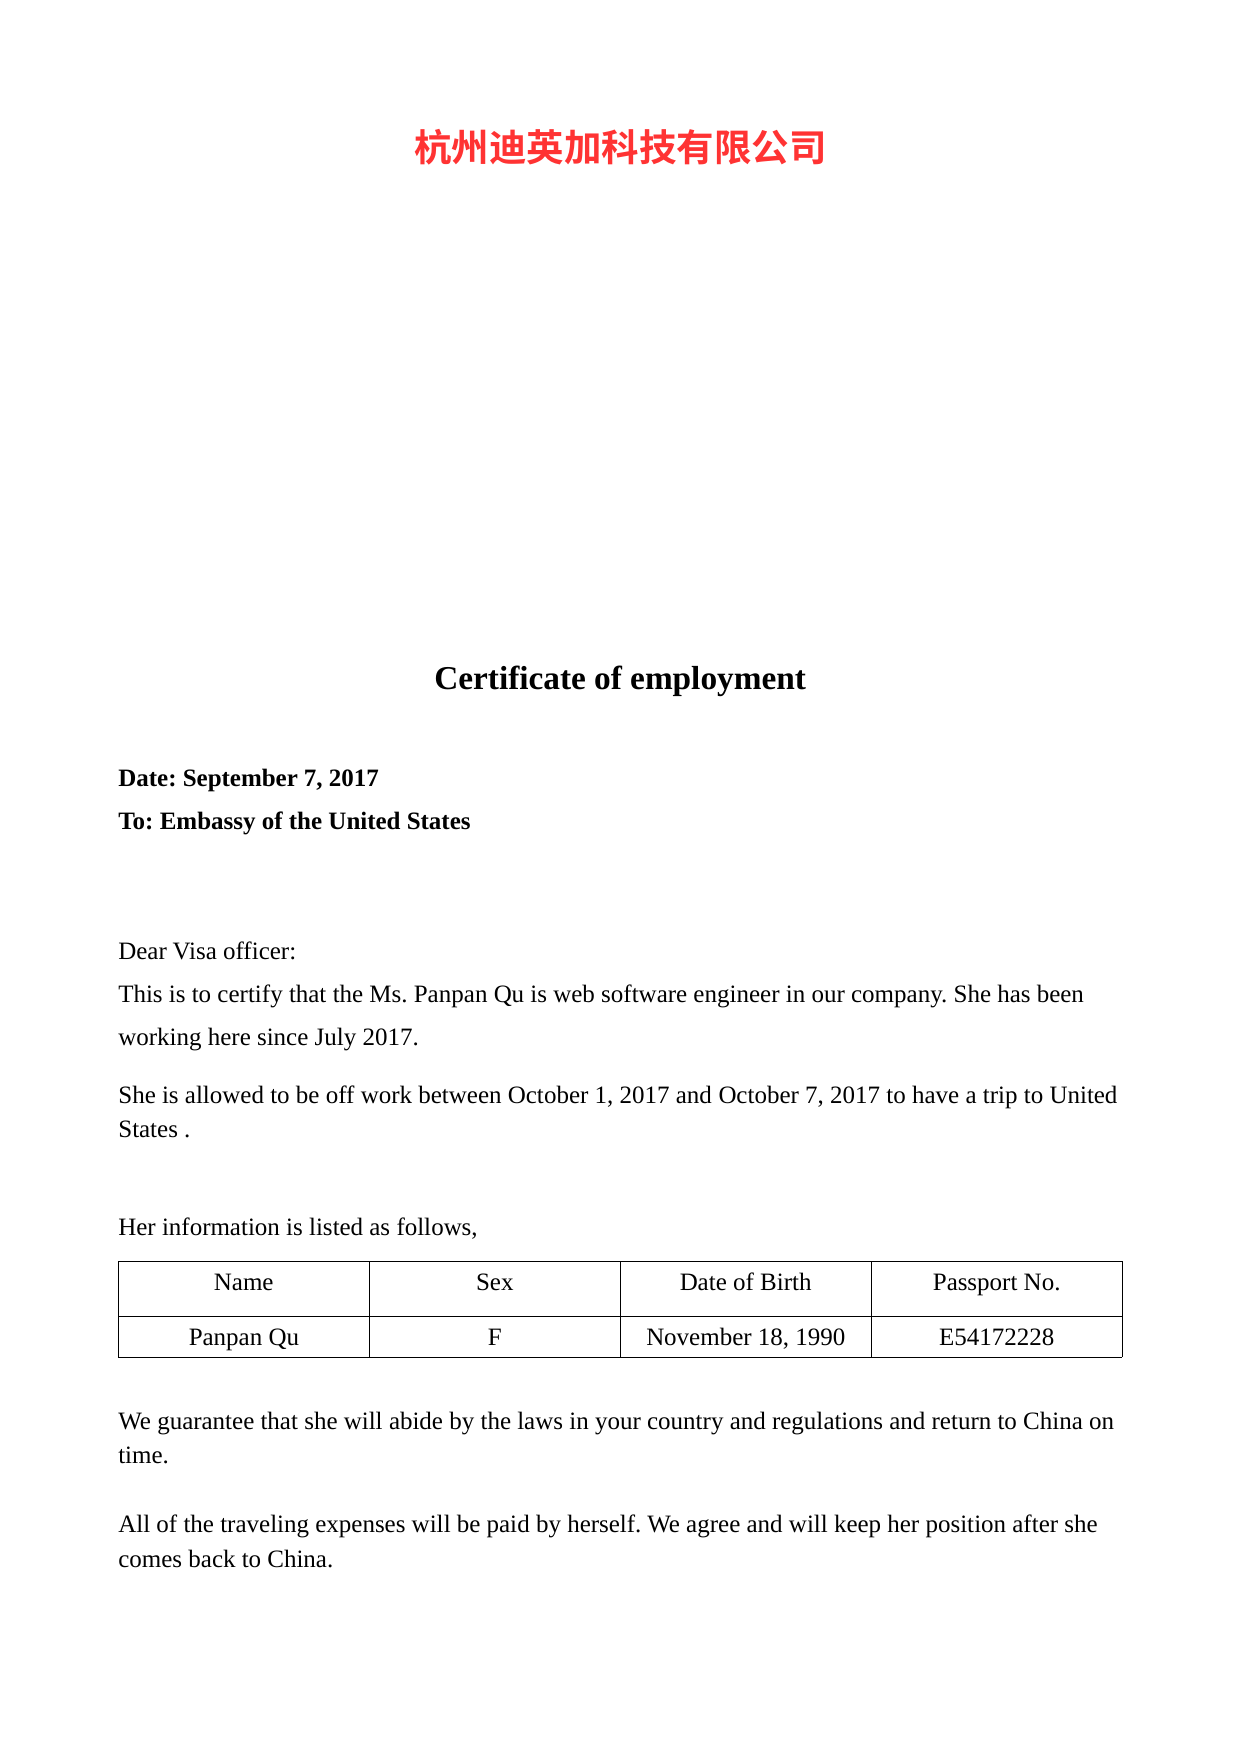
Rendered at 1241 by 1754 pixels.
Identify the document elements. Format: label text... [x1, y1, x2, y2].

text She is allowed to be off work between October 1, 2017 and October 7, 2017 to have a trip to United States . [118, 1080, 1122, 1143]
text Certificate of employment [118, 658, 1122, 697]
table_cell Panpan Qu [119, 1317, 369, 1357]
table_header Sex [370, 1262, 620, 1316]
text Her information is listed as follows, [118, 1212, 1122, 1241]
text To: Embassy of the United States [118, 806, 1122, 835]
table_cell E54172228 [872, 1317, 1122, 1357]
table_cell F [370, 1317, 620, 1357]
text Date: September 7, 2017 [118, 763, 1122, 792]
text We guarantee that she will abide by the laws in your country and regulations and return to China on time. All of the traveling expenses will be paid by herself. We agree and will keep her position after she comes back to China. [118, 1406, 1122, 1572]
table_cell November 18, 1990 [621, 1317, 871, 1357]
table_header Name [119, 1262, 369, 1316]
text Dear Visa officer: [118, 936, 1122, 964]
text This is to certify that the Ms. Panpan Qu is web software engineer in our company. She has been working here since July 2017. [118, 979, 1122, 1051]
table_header Date of Birth [621, 1262, 871, 1316]
table_header Passport No. [872, 1262, 1122, 1316]
